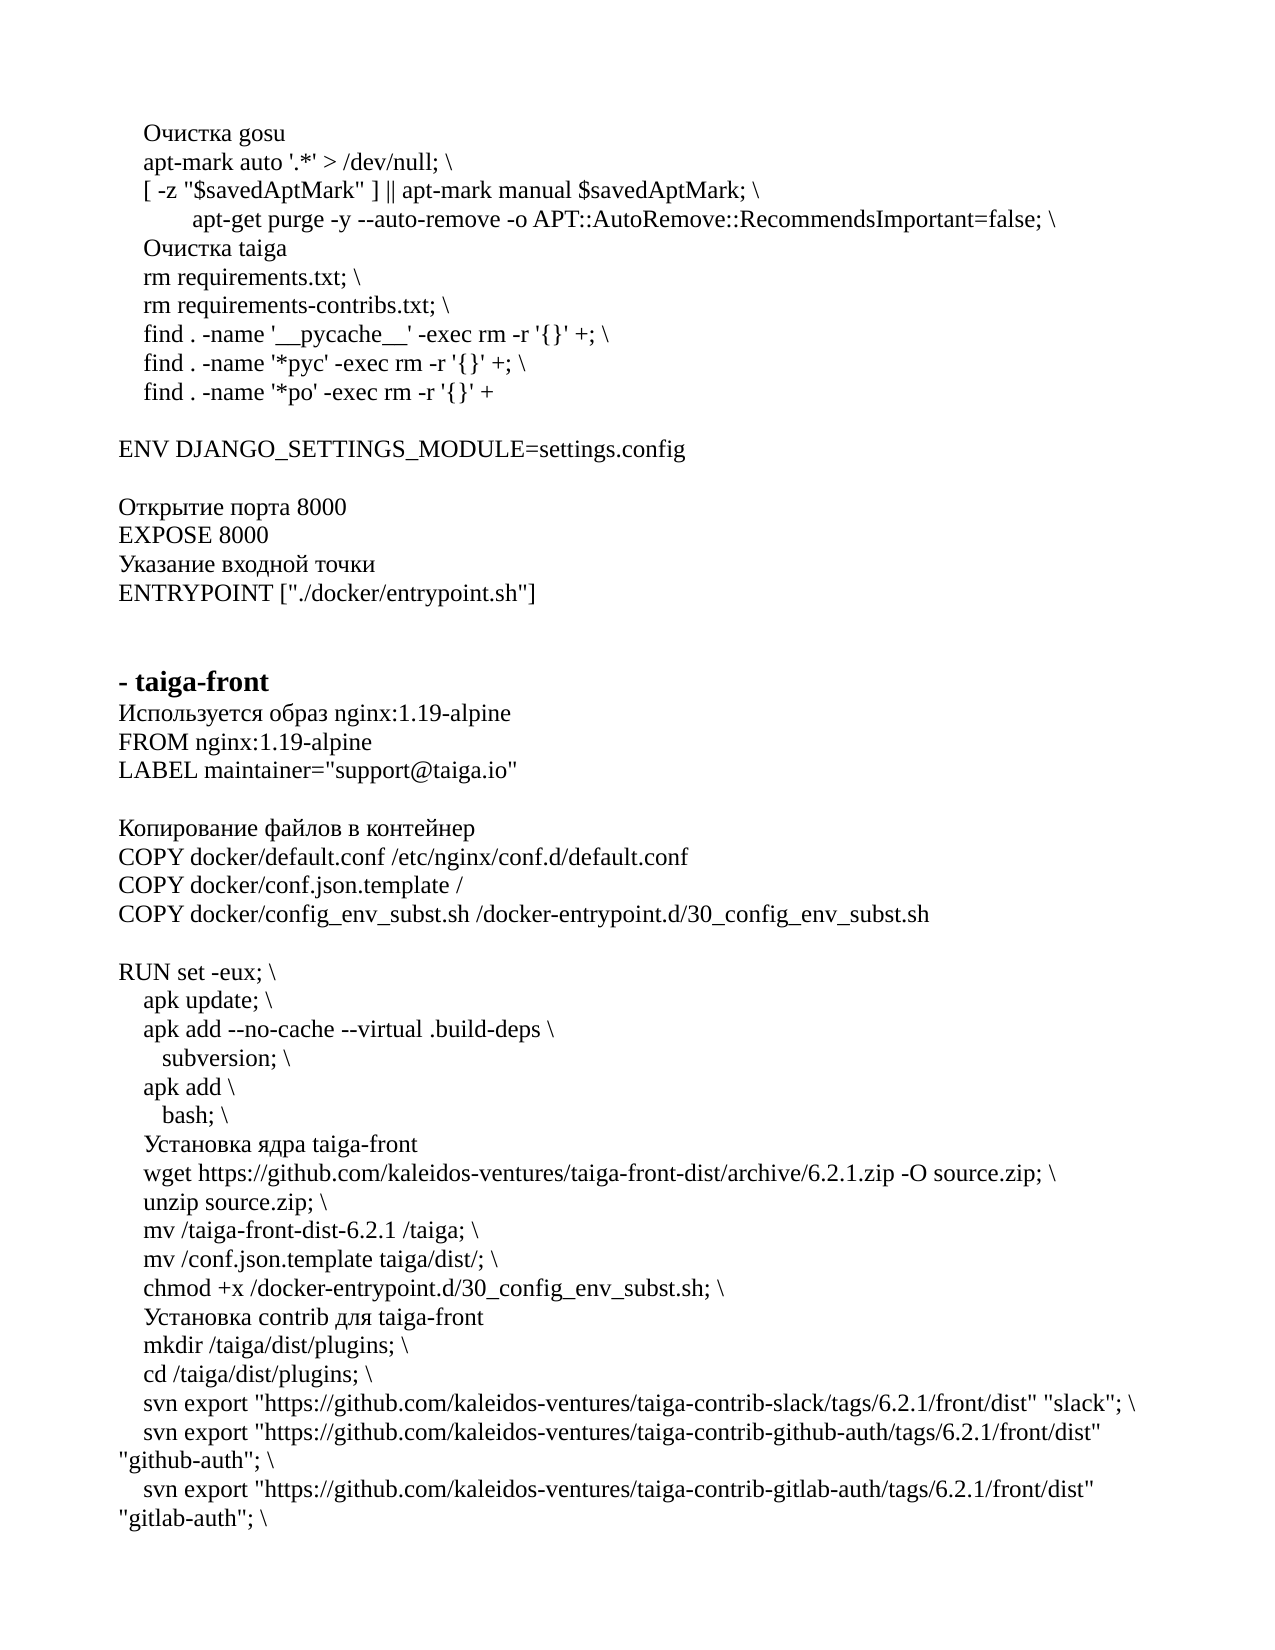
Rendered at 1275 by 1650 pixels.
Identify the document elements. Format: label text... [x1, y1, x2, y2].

text mv /conf.json.template taiga/dist/; \ [118, 1244, 1157, 1273]
text svn export "https://github.com/kaleidos-ventures/taiga-contrib-github-auth/tags/6.2.1/front/dist" "github-auth"; \ [118, 1417, 1157, 1474]
text Открытие порта 8000 [118, 492, 1157, 521]
text Очистка gosu [118, 118, 1157, 147]
text svn export "https://github.com/kaleidos-ventures/taiga-contrib-slack/tags/6.2.1/front/dist" "slack"; \ [118, 1388, 1157, 1417]
text svn export "https://github.com/kaleidos-ventures/taiga-contrib-gitlab-auth/tags/6.2.1/front/dist" "gitlab-auth"; \ [118, 1474, 1157, 1532]
text apk add \ [118, 1072, 1157, 1100]
text rm requirements.txt; \ [118, 262, 1157, 291]
text chmod +x /docker-entrypoint.d/30_config_env_subst.sh; \ [118, 1273, 1157, 1302]
text Копирование файлов в контейнер [118, 813, 1157, 842]
text apk add --no-cache --virtual .build-deps \ [118, 1014, 1157, 1043]
text FROM nginx:1.19-alpine [118, 727, 1157, 755]
text bash; \ [118, 1100, 1157, 1129]
text unzip source.zip; \ [118, 1187, 1157, 1215]
text Установка ядра taiga-front [118, 1129, 1157, 1158]
text mkdir /taiga/dist/plugins; \ [118, 1330, 1157, 1359]
text apk update; \ [118, 985, 1157, 1014]
text cd /taiga/dist/plugins; \ [118, 1359, 1157, 1388]
text [ -z "$savedAptMark" ] || apt-mark manual $savedAptMark; \ [118, 176, 1157, 204]
text apt-get purge -y --auto-remove -o APT::AutoRemove::RecommendsImportant=false; \ [118, 204, 1157, 233]
text ENTRYPOINT ["./docker/entrypoint.sh"] [118, 578, 1157, 607]
text COPY docker/default.conf /etc/nginx/conf.d/default.conf [118, 842, 1157, 870]
text find . -name '*po' -exec rm -r '{}' + [118, 377, 1157, 406]
text mv /taiga-front-dist-6.2.1 /taiga; \ [118, 1215, 1157, 1244]
text Указание входной точки [118, 549, 1157, 578]
text Очистка taiga [118, 233, 1157, 262]
text find . -name '*pyc' -exec rm -r '{}' +; \ [118, 348, 1157, 377]
text apt-mark auto '.*' > /dev/null; \ [118, 147, 1157, 176]
text EXPOSE 8000 [118, 521, 1157, 549]
text - taiga-front [118, 664, 1157, 698]
text ENV DJANGO_SETTINGS_MODULE=settings.config [118, 434, 1157, 463]
text subversion; \ [118, 1043, 1157, 1072]
text wget https://github.com/kaleidos-ventures/taiga-front-dist/archive/6.2.1.zip -O source.zip; \ [118, 1158, 1157, 1187]
text COPY docker/conf.json.template / [118, 870, 1157, 899]
text RUN set -eux; \ [118, 957, 1157, 985]
text rm requirements-contribs.txt; \ [118, 291, 1157, 319]
text LABEL maintainer="support@taiga.io" [118, 755, 1157, 784]
text COPY docker/config_env_subst.sh /docker-entrypoint.d/30_config_env_subst.sh [118, 899, 1157, 928]
text Используется образ nginx:1.19-alpine [118, 698, 1157, 727]
text find . -name '__pycache__' -exec rm -r '{}' +; \ [118, 319, 1157, 348]
text Установка contrib для taiga-front [118, 1302, 1157, 1330]
